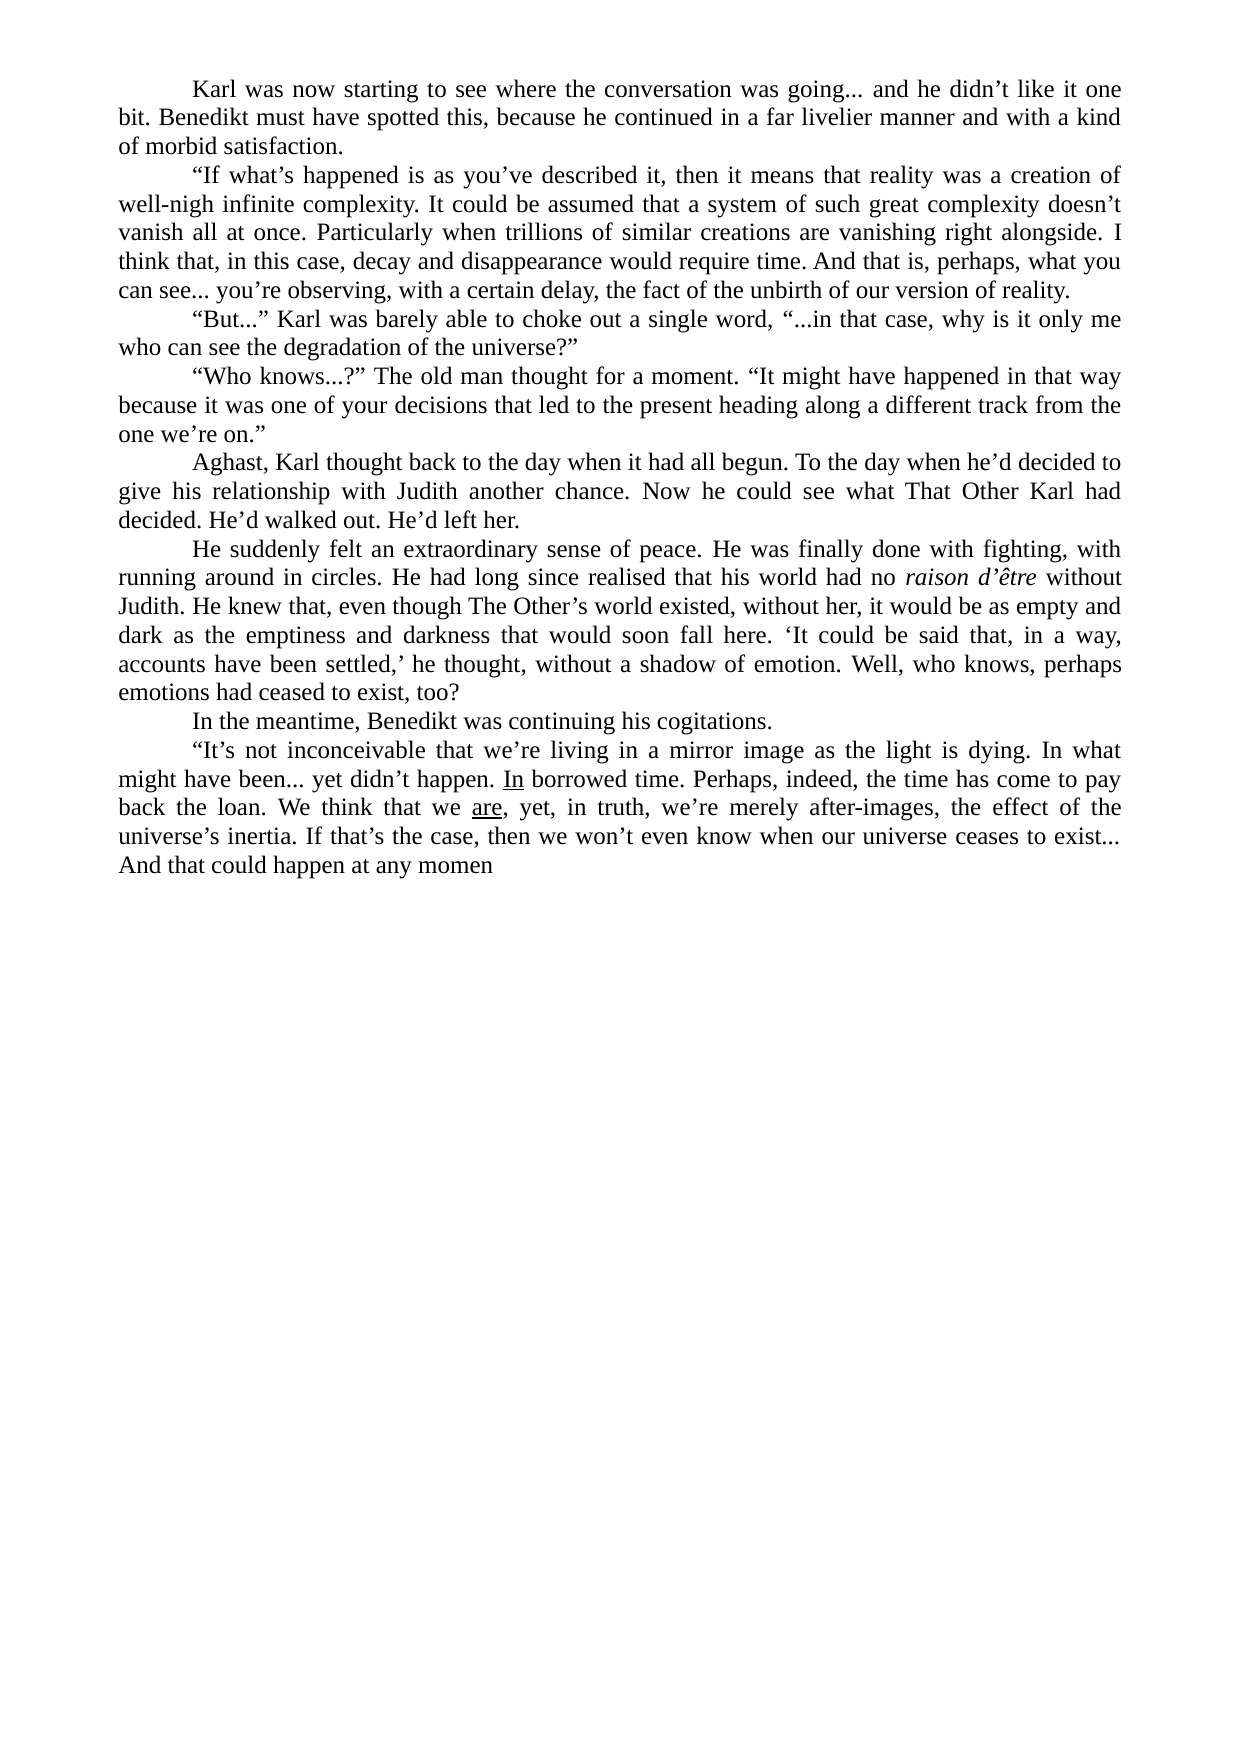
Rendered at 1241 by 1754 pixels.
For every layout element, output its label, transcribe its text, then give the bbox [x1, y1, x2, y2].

text “If what’s happened is as you’ve described it, then it means that reality was a creation of well-nigh infinite complexity. It could be assumed that a system of such great complexity doesn’t vanish all at once. Particularly when trillions of similar creations are vanishing right alongside. I think that, in this case, decay and disappearance would require time. And that is, perhaps, what you can see... you’re observing, with a certain delay, the fact of the unbirth of our version of reality. [118, 160, 1122, 304]
text “It’s not inconceivable that we’re living in a mirror image as the light is dying. In what might have been... yet didn’t happen. In borrowed time. Perhaps, indeed, the time has come to pay back the loan. We think that we are, yet, in truth, we’re merely after-images, the effect of the universe’s inertia. If that’s the case, then we won’t even know when our universe ceases to exist... And that could happen at any momen [118, 735, 1122, 879]
text “But...” Karl was barely able to choke out a single word, “...in that case, why is it only me who can see the degradation of the universe?” [118, 304, 1122, 361]
text Karl was now starting to see where the conversation was going... and he didn’t like it one bit. Benedikt must have spotted this, because he continued in a far livelier manner and with a kind of morbid satisfaction. [118, 74, 1122, 160]
text Aghast, Karl thought back to the day when it had all begun. To the day when he’d decided to give his relationship with Judith another chance. Now he could see what That Other Karl had decided. He’d walked out. He’d left her. [118, 447, 1122, 534]
text In the meantime, Benedikt was continuing his cogitations. [118, 706, 1122, 735]
text “Who knows...?” The old man thought for a moment. “It might have happened in that way because it was one of your decisions that led to the present heading along a different track from the one we’re on.” [118, 361, 1122, 447]
text He suddenly felt an extraordinary sense of peace. He was finally done with fighting, with running around in circles. He had long since realised that his world had no raison d’être without Judith. He knew that, even though The Other’s world existed, without her, it would be as empty and dark as the emptiness and darkness that would soon fall here. ‘It could be said that, in a way, accounts have been settled,’ he thought, without a shadow of emotion. Well, who knows, perhaps emotions had ceased to exist, too? [118, 534, 1122, 706]
